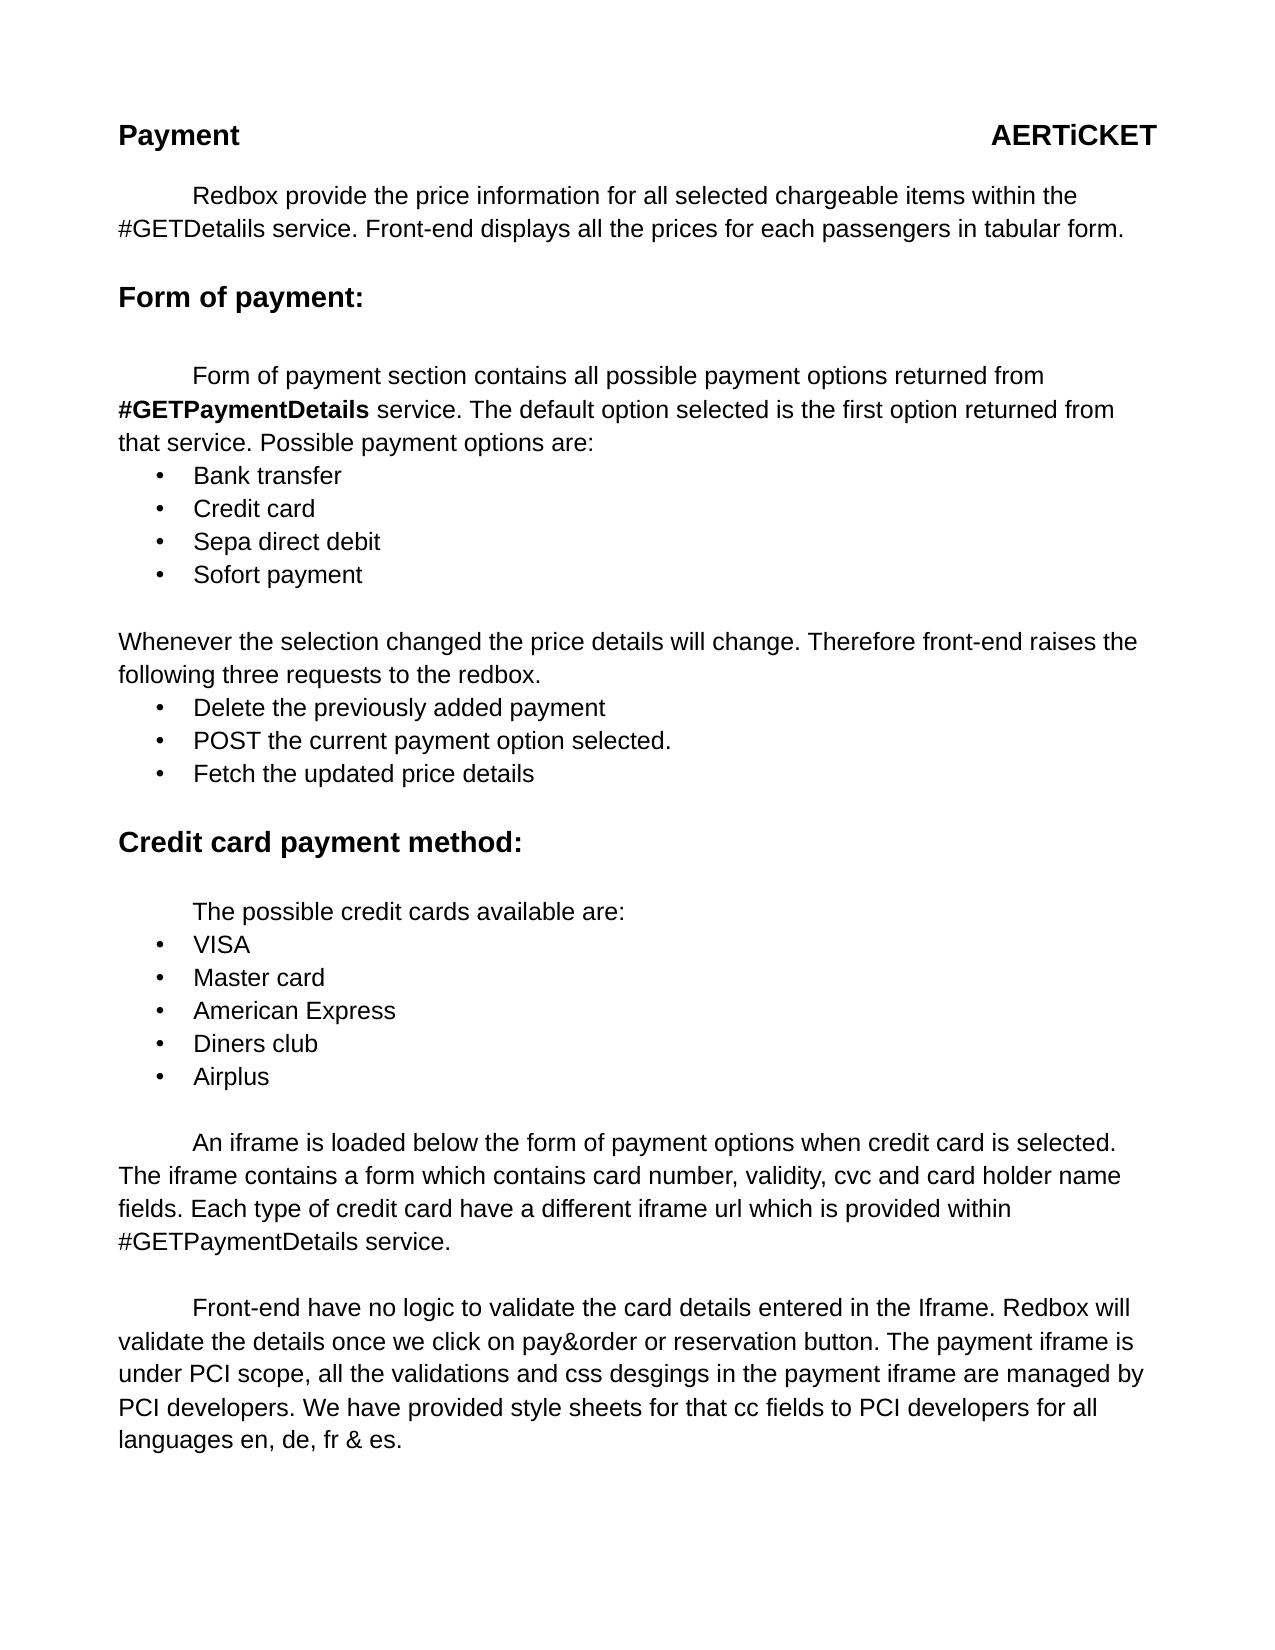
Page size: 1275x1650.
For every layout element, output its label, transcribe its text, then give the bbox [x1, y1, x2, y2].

list Fetch the updated price details [156, 759, 1157, 788]
text Credit card payment method: [118, 825, 1157, 859]
text Whenever the selection changed the price details will change. Therefore front-end raises the following three requests to the redbox. [118, 627, 1157, 688]
text Front-end have no logic to validate the card details entered in the Iframe. Redbox will validate the details once we click on pay&order or reservation button. The payment iframe is under PCI scope, all the validations and css desgings in the payment iframe are managed by PCI developers. We have provided style sheets for that cc fields to PCI developers for all languages en, de, fr & es. [118, 1293, 1157, 1454]
text Form of payment: [118, 280, 1157, 314]
list VISA [156, 930, 1157, 958]
text Redbox provide the price information for all selected chargeable items within the #GETDetalils service. Front-end displays all the prices for each passengers in tabular form. [118, 181, 1157, 243]
list Master card [156, 963, 1157, 992]
list Sepa direct debit [156, 527, 1157, 556]
list American Express [156, 996, 1157, 1025]
list Bank transfer [156, 461, 1157, 490]
list Credit card [156, 494, 1157, 523]
text The possible credit cards available are: [118, 897, 1157, 925]
text An iframe is loaded below the form of payment options when credit card is selected. The iframe contains a form which contains card number, validity, cvc and card holder name fields. Each type of credit card have a different iframe url which is provided within #GETPaymentDetails service. [118, 1128, 1157, 1256]
list Sofort payment [156, 561, 1157, 589]
list Diners club [156, 1029, 1157, 1058]
text Form of payment section contains all possible payment options returned from #GETPaymentDetails service. The default option selected is the first option returned from that service. Possible payment options are: [118, 357, 1157, 457]
list POST the current payment option selected. [156, 726, 1157, 755]
list Delete the previously added payment [156, 693, 1157, 722]
list Airplus [156, 1062, 1157, 1091]
